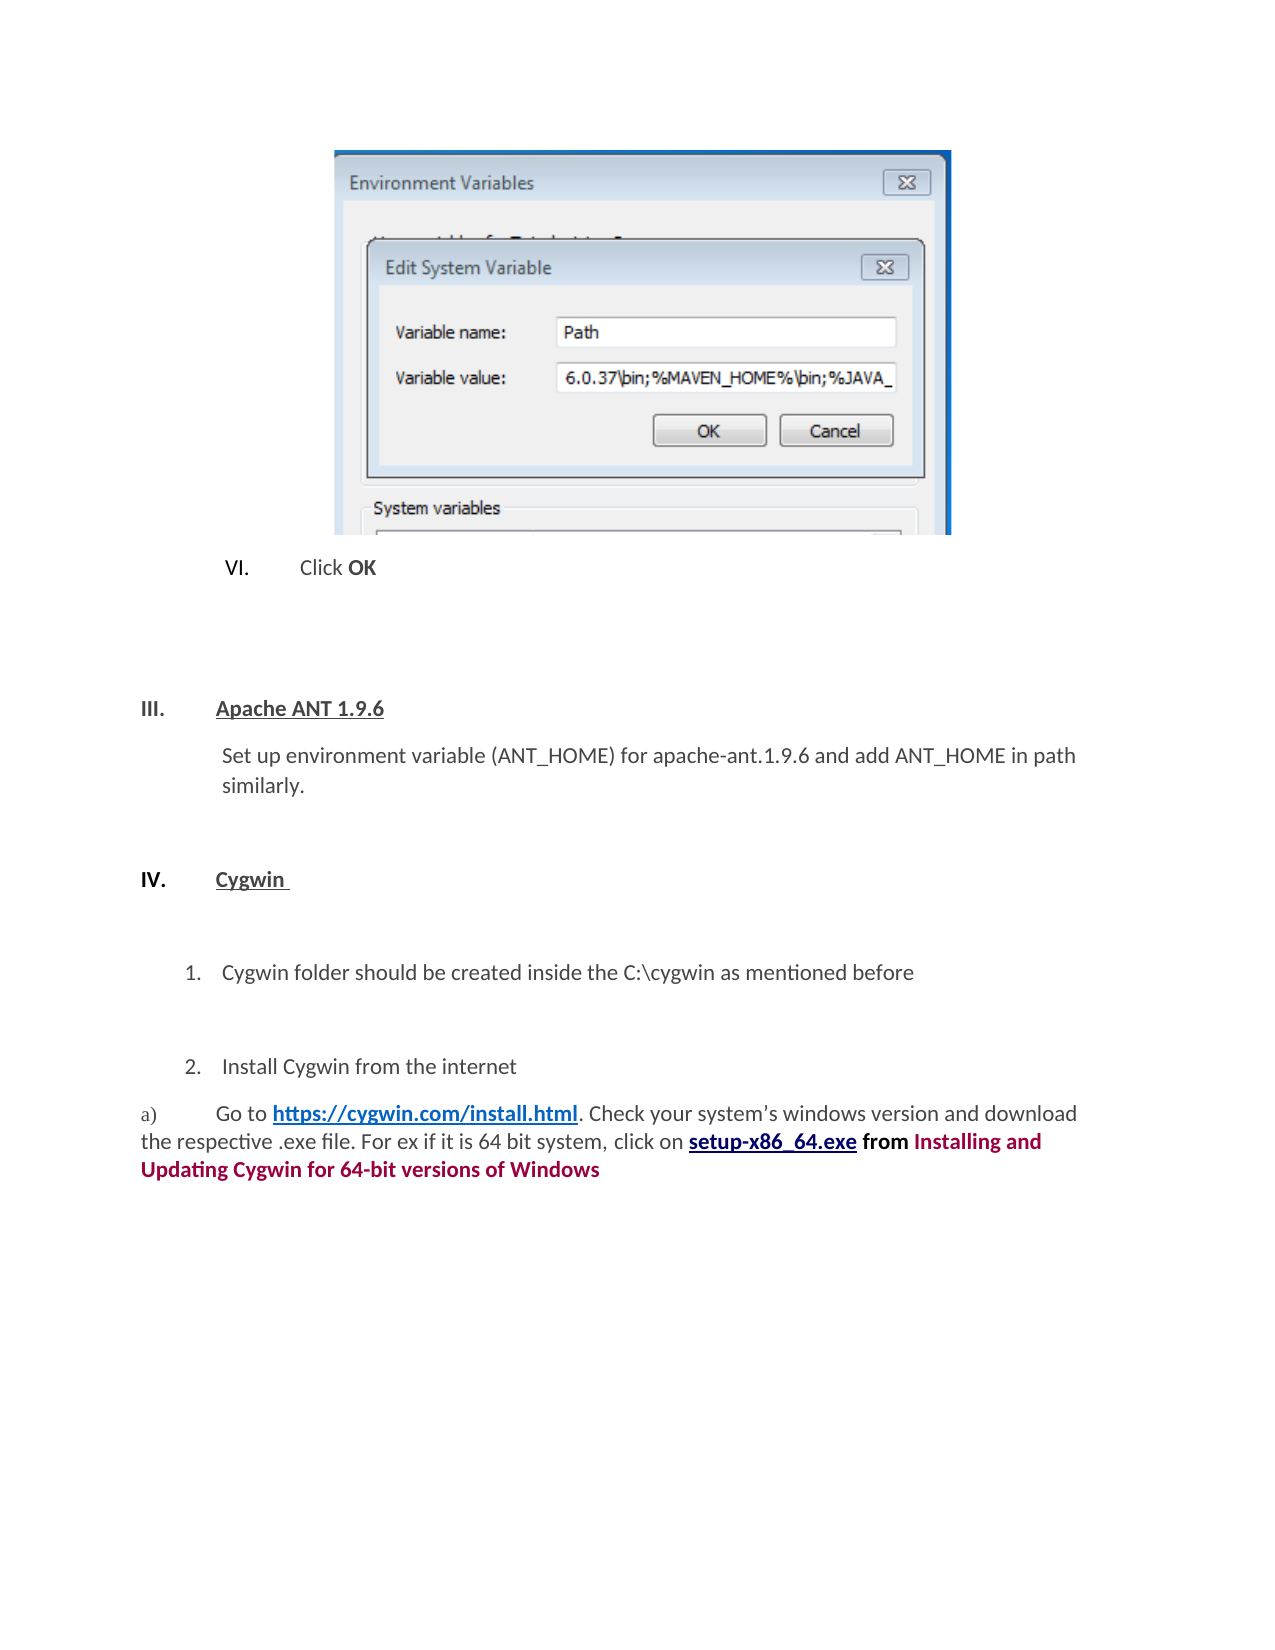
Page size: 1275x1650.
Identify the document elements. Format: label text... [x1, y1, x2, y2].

list Apache ANT 1.9.6 [141, 694, 1116, 722]
text Set up environment variable (ANT_HOME) for apache-ant.1.9.6 and add ANT_HOME in path similarly. [222, 741, 1116, 799]
picture [334, 150, 952, 535]
list Cygwin folder should be created inside the C:\cygwin as mentioned before [184, 958, 1116, 986]
list Install Cygwin from the internet [184, 1052, 1116, 1080]
list Click OK [225, 553, 1116, 581]
subtitle Go to https://cygwin.com/install.html. Check your system’s windows version and download the respective .exe file. For ex if it is 64 bit system, click on setup-x86_64.exe from Installing and Updating Cygwin for 64-bit versions of Windows [141, 1099, 1106, 1183]
list Cygwin [141, 865, 1116, 893]
